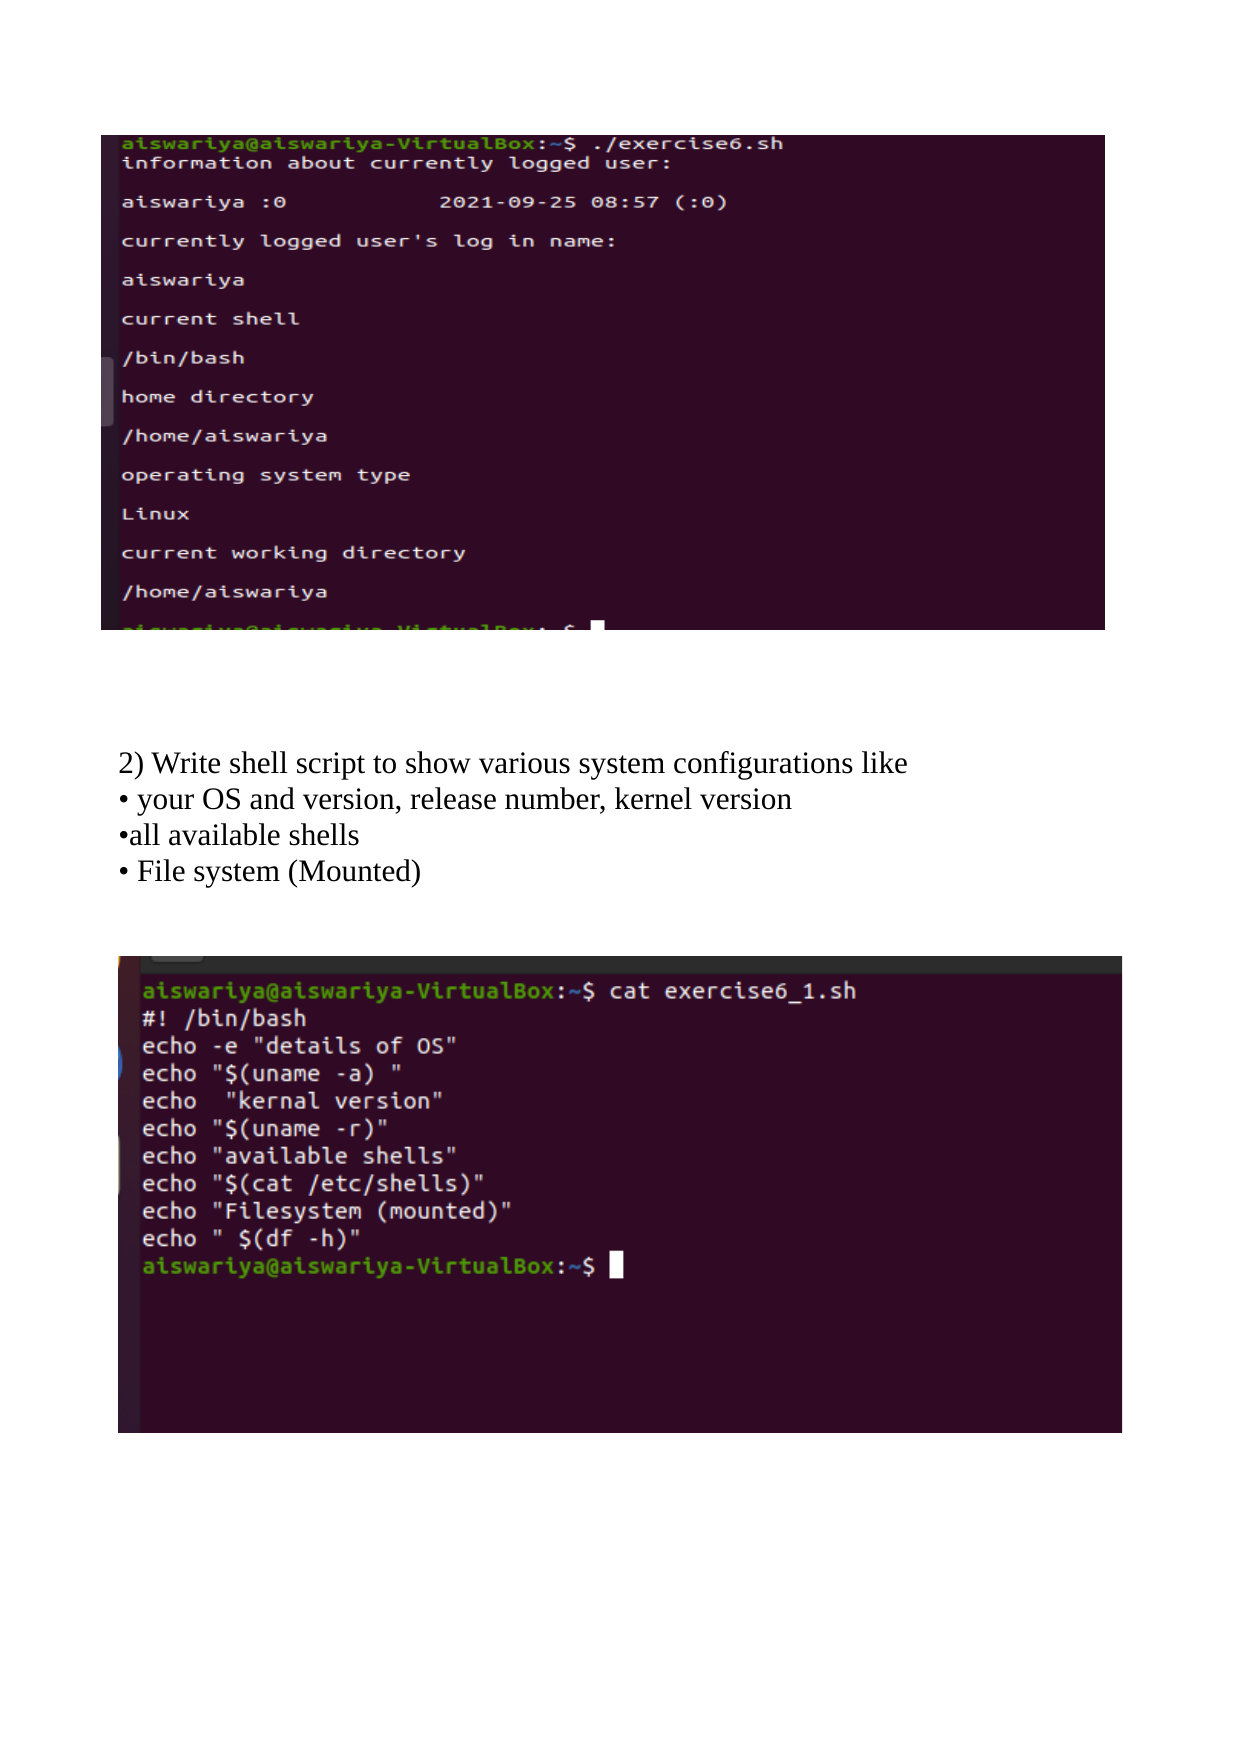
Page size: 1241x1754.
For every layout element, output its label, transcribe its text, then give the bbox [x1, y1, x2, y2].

picture [101, 135, 1105, 630]
text • your OS and version, release number, kernel version [118, 780, 1122, 816]
text • File system (Mounted) [118, 852, 1122, 888]
text 2) Write shell script to show various system configurations like [118, 744, 1122, 780]
text •all available shells [118, 816, 1122, 852]
picture [118, 956, 1123, 1433]
